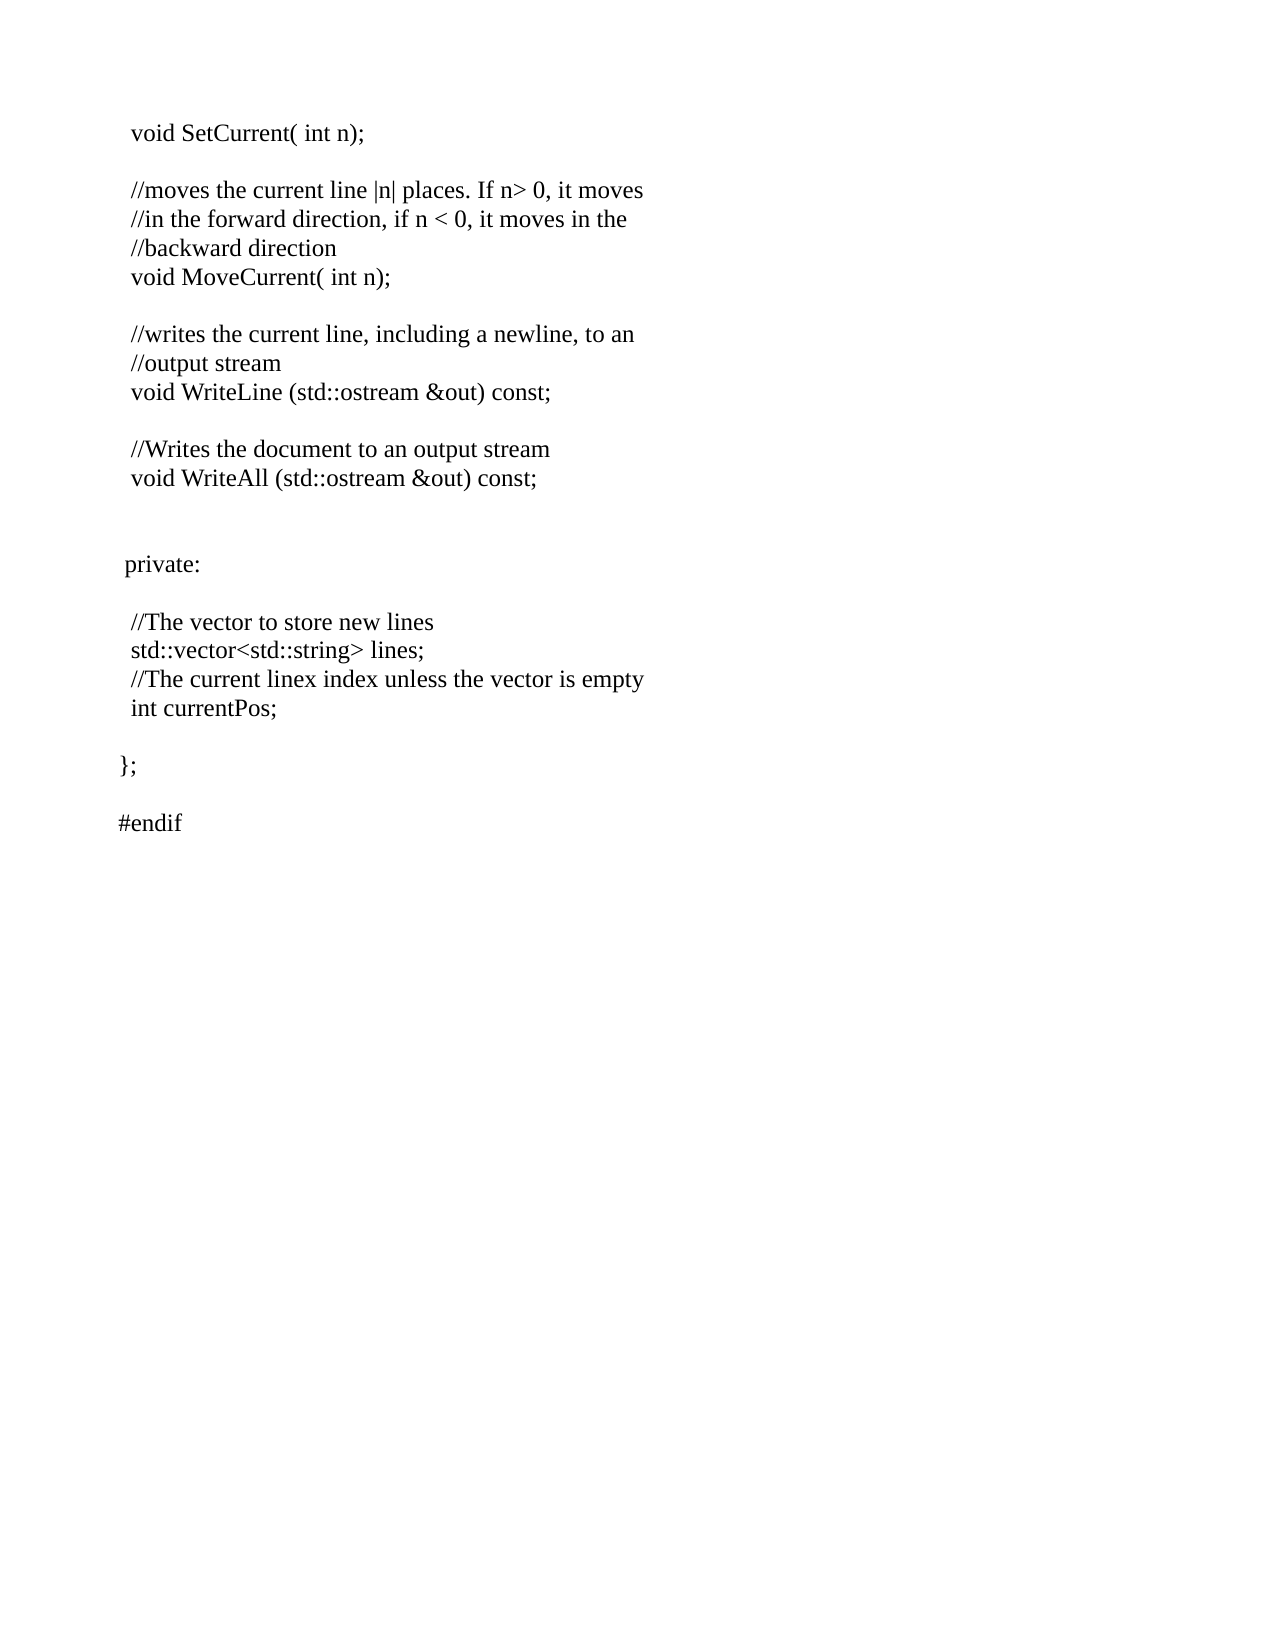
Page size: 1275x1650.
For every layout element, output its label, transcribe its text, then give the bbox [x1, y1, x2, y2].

text }; [118, 751, 1157, 779]
text //output stream [118, 348, 1157, 377]
text //backward direction [118, 233, 1157, 262]
text //The vector to store new lines [118, 607, 1157, 636]
text //writes the current line, including a newline, to an [118, 319, 1157, 348]
text int currentPos; [118, 693, 1157, 722]
text //The current linex index unless the vector is empty [118, 664, 1157, 693]
text //moves the current line |n| places. If n> 0, it moves [118, 176, 1157, 204]
text void MoveCurrent( int n); [118, 262, 1157, 291]
text void SetCurrent( int n); [118, 118, 1157, 147]
text std::vector<std::string> lines; [118, 636, 1157, 664]
text private: [118, 549, 1157, 578]
text void WriteAll (std::ostream &out) const; [118, 463, 1157, 492]
text //in the forward direction, if n < 0, it moves in the [118, 204, 1157, 233]
text //Writes the document to an output stream [118, 434, 1157, 463]
text void WriteLine (std::ostream &out) const; [118, 377, 1157, 406]
text #endif [118, 808, 1157, 837]
